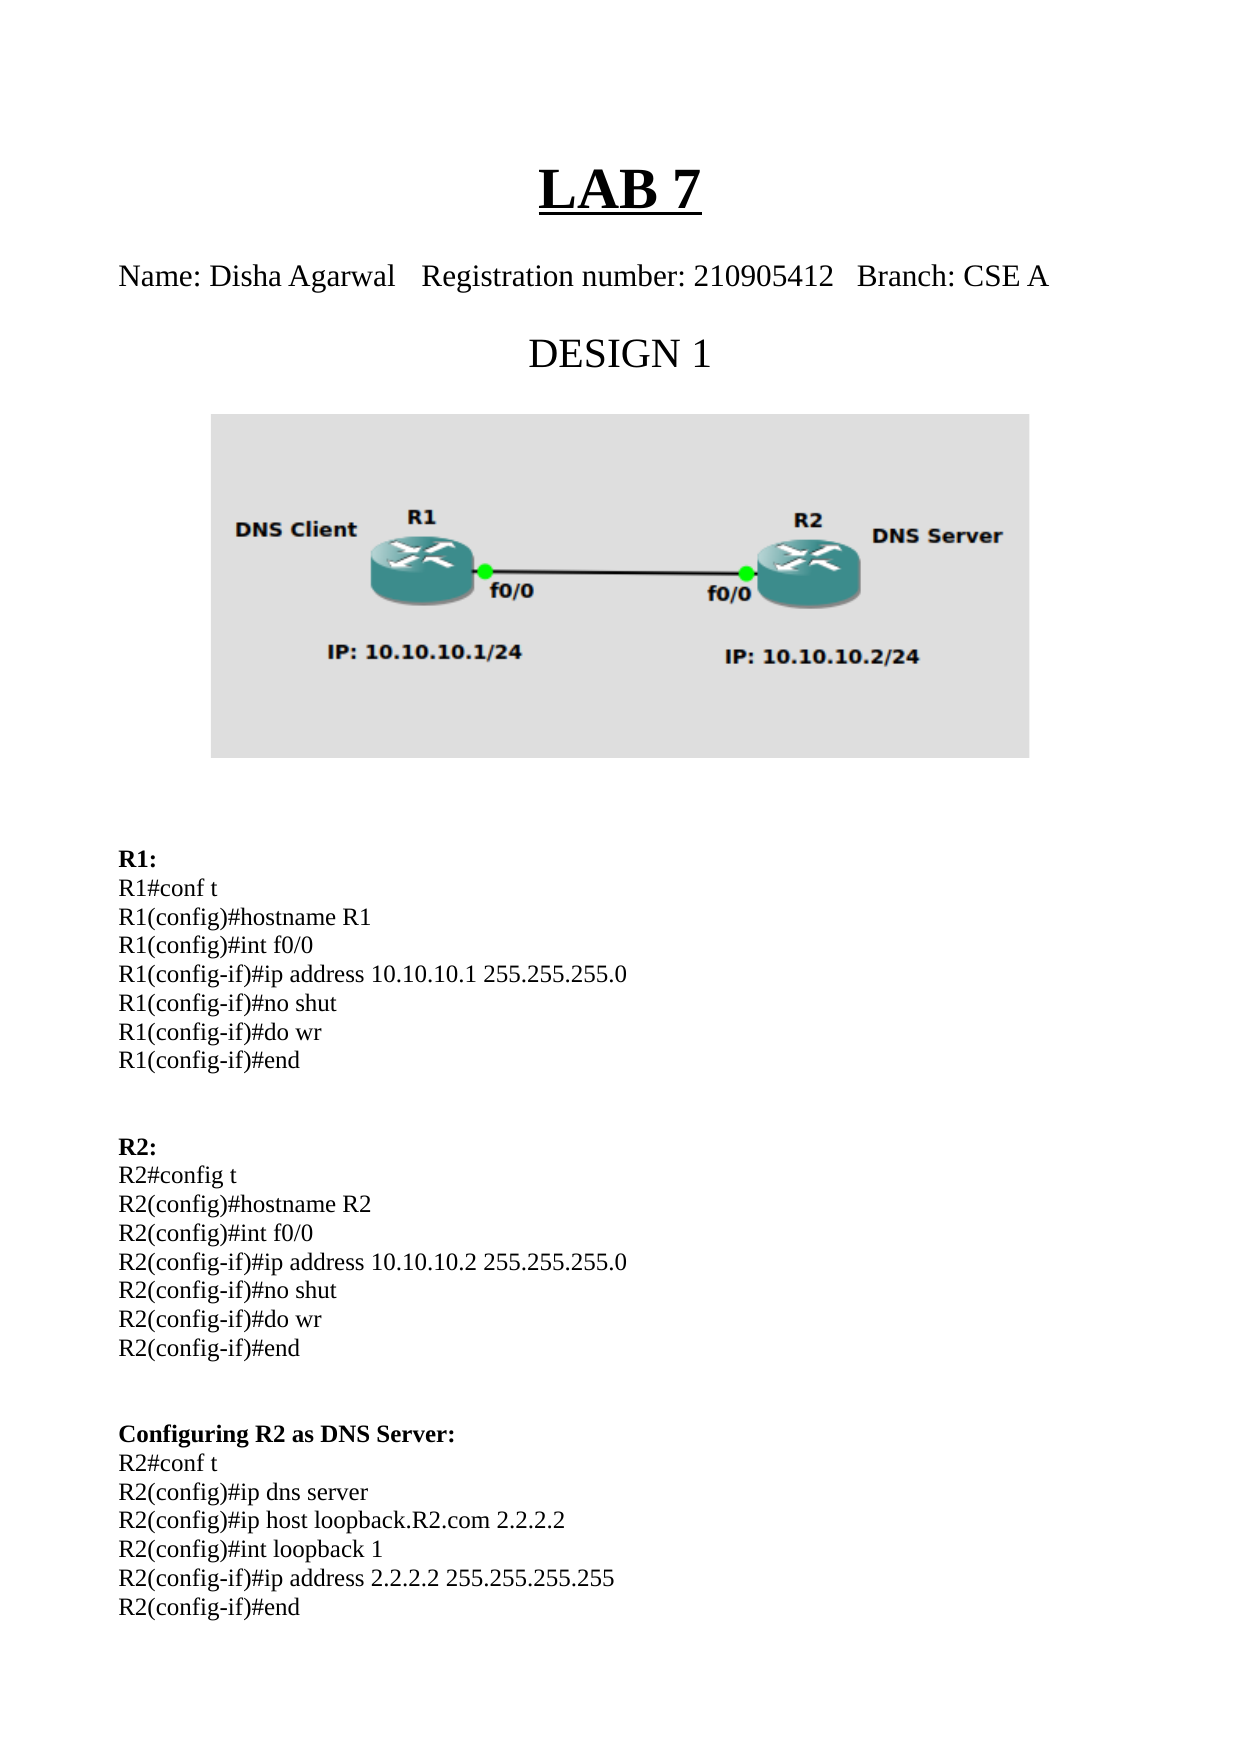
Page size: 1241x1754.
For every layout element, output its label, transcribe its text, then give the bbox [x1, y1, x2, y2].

text R1(config-if)#no shut [118, 988, 1122, 1017]
text R2(config)#ip dns server [118, 1477, 1122, 1505]
text R2(config)#ip host loopback.R2.com 2.2.2.2 [118, 1505, 1122, 1534]
text R2(config)#hostname R2 [118, 1189, 1122, 1218]
text R1(config-if)#end [118, 1045, 1122, 1074]
text R1#conf t [118, 873, 1122, 902]
text R2(config-if)#do wr [118, 1304, 1122, 1333]
picture [210, 414, 1030, 758]
text R2(config-if)#no shut [118, 1275, 1122, 1304]
text R2(config)#int f0/0 [118, 1218, 1122, 1247]
text Configuring R2 as DNS Server: [118, 1419, 1122, 1448]
text LAB 7 [118, 154, 1122, 221]
text R1(config)#hostname R1 [118, 902, 1122, 930]
text DESIGN 1 [118, 329, 1122, 377]
text R2#config t [118, 1160, 1122, 1189]
text R2(config-if)#ip address 10.10.10.2 255.255.255.0 [118, 1247, 1122, 1275]
text R2(config)#int loopback 1 [118, 1534, 1122, 1563]
text R2(config-if)#end [118, 1333, 1122, 1362]
text R1(config-if)#ip address 10.10.10.1 255.255.255.0 [118, 959, 1122, 988]
text R1(config)#int f0/0 [118, 930, 1122, 959]
text R1: [118, 844, 1122, 873]
text R2(config-if)#end [118, 1592, 1122, 1620]
text R2(config-if)#ip address 2.2.2.2 255.255.255.255 [118, 1563, 1122, 1592]
text R1(config-if)#do wr [118, 1017, 1122, 1045]
text R2: [118, 1132, 1122, 1160]
text Name: Disha Agarwal Registration number: 210905412 Branch: CSE A [118, 257, 1122, 293]
text R2#conf t [118, 1448, 1122, 1477]
